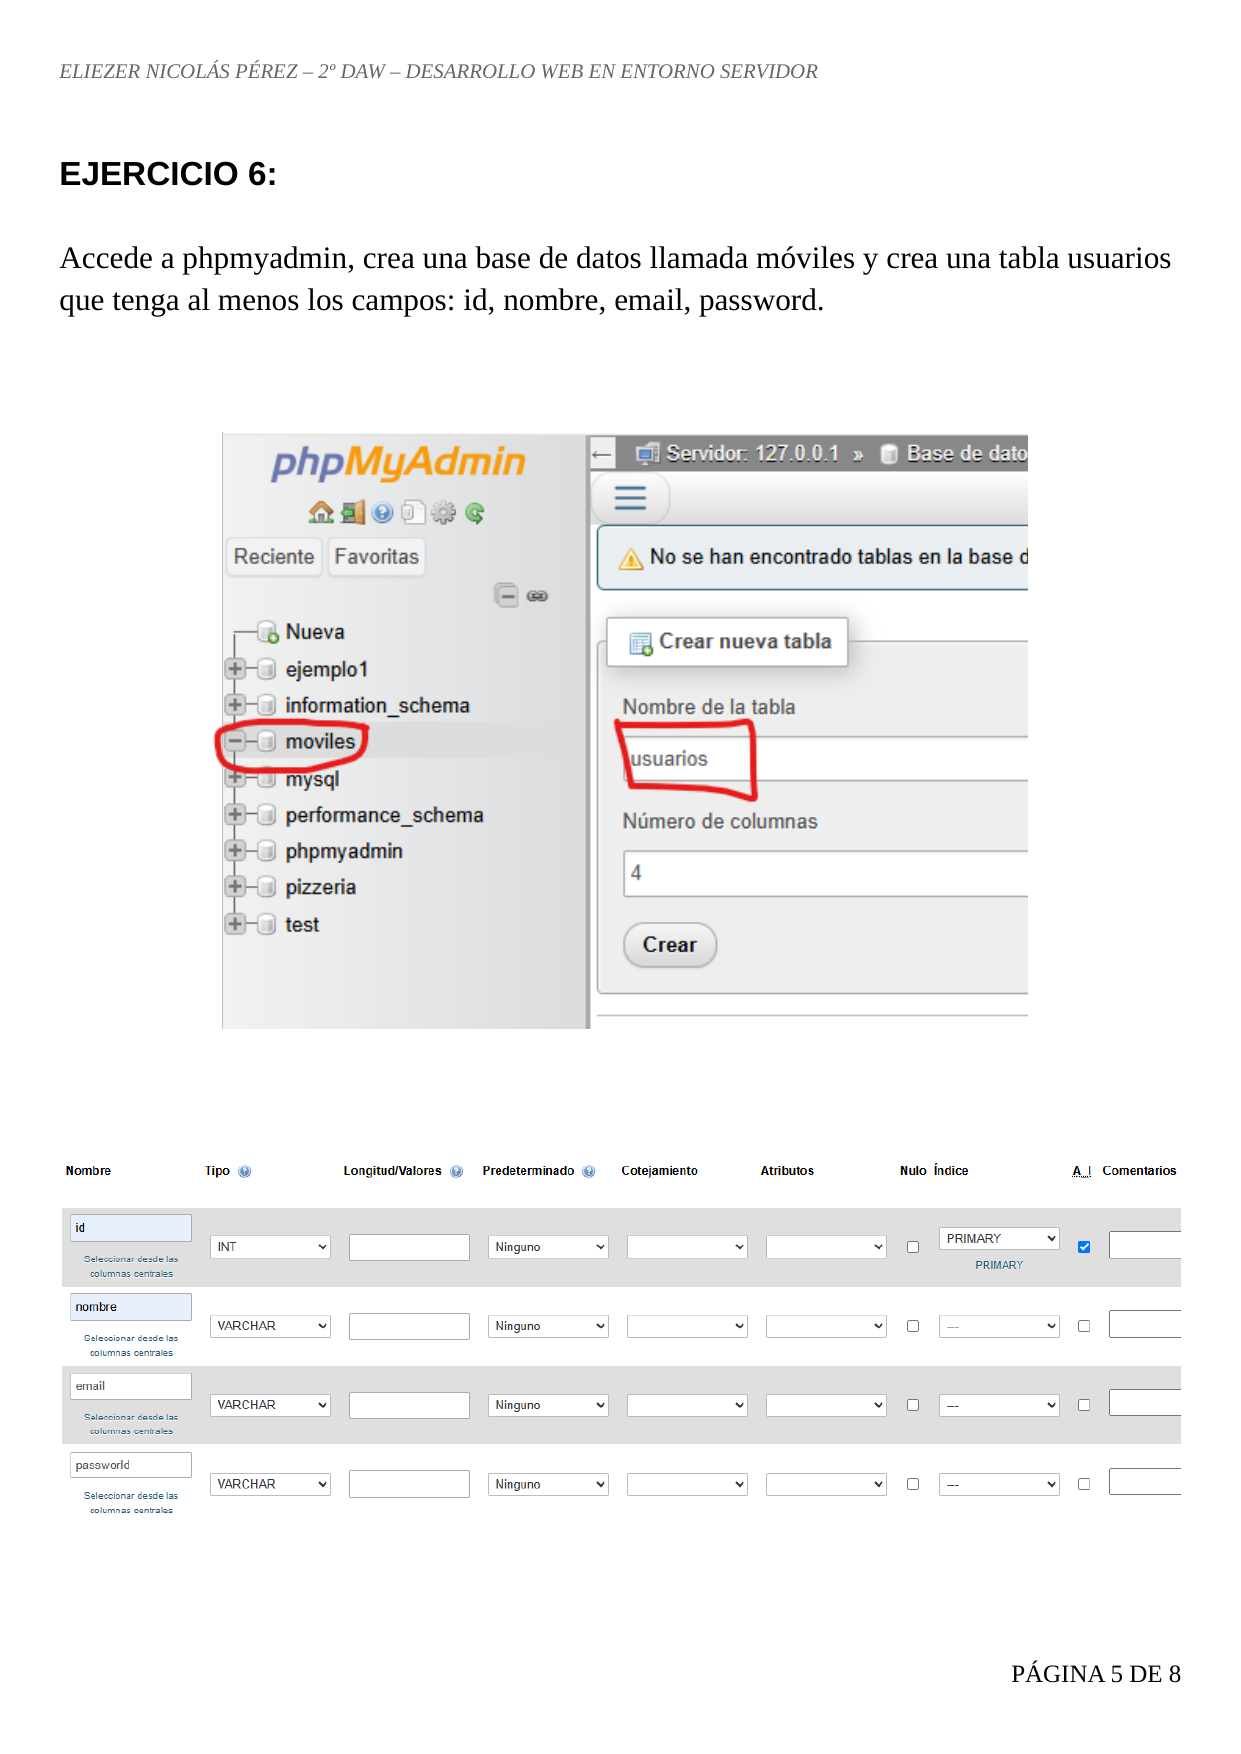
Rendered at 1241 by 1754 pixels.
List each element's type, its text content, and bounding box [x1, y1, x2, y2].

subtitle EJERCICIO 6: [59, 154, 1181, 192]
text Accede a phpmyadmin, crea una base de datos llamada móviles y crea una tabla usuarios que tenga al menos los campos: id, nombre, email, password. [59, 240, 1181, 317]
picture [212, 432, 1028, 1029]
picture [59, 1143, 1182, 1523]
